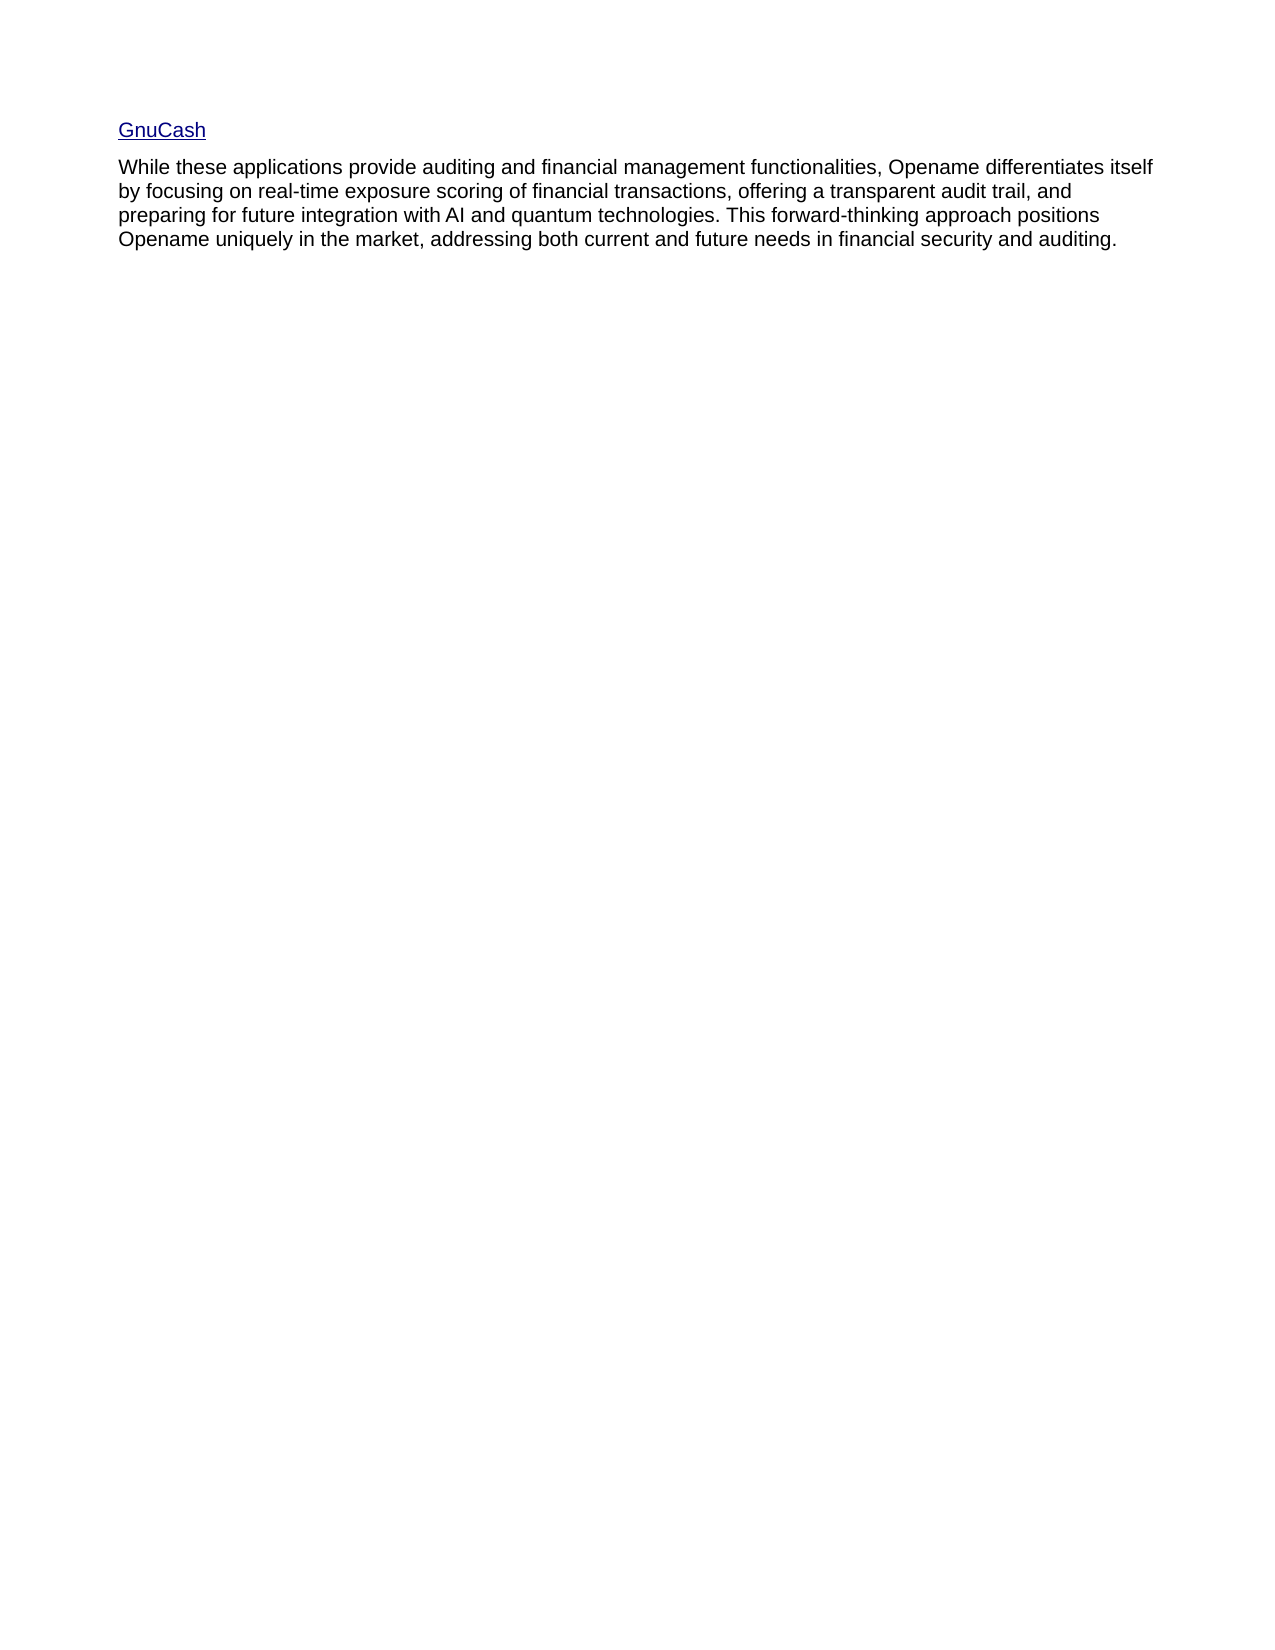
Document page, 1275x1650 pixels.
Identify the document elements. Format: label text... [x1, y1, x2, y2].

text GnuCash [118, 118, 1157, 142]
text While these applications provide auditing and financial management functionalities, Opename differentiates itself by focusing on real-time exposure scoring of financial transactions, offering a transparent audit trail, and preparing for future integration with AI and quantum technologies. This forward-thinking approach positions Opename uniquely in the market, addressing both current and future needs in financial security and auditing. [118, 154, 1157, 250]
